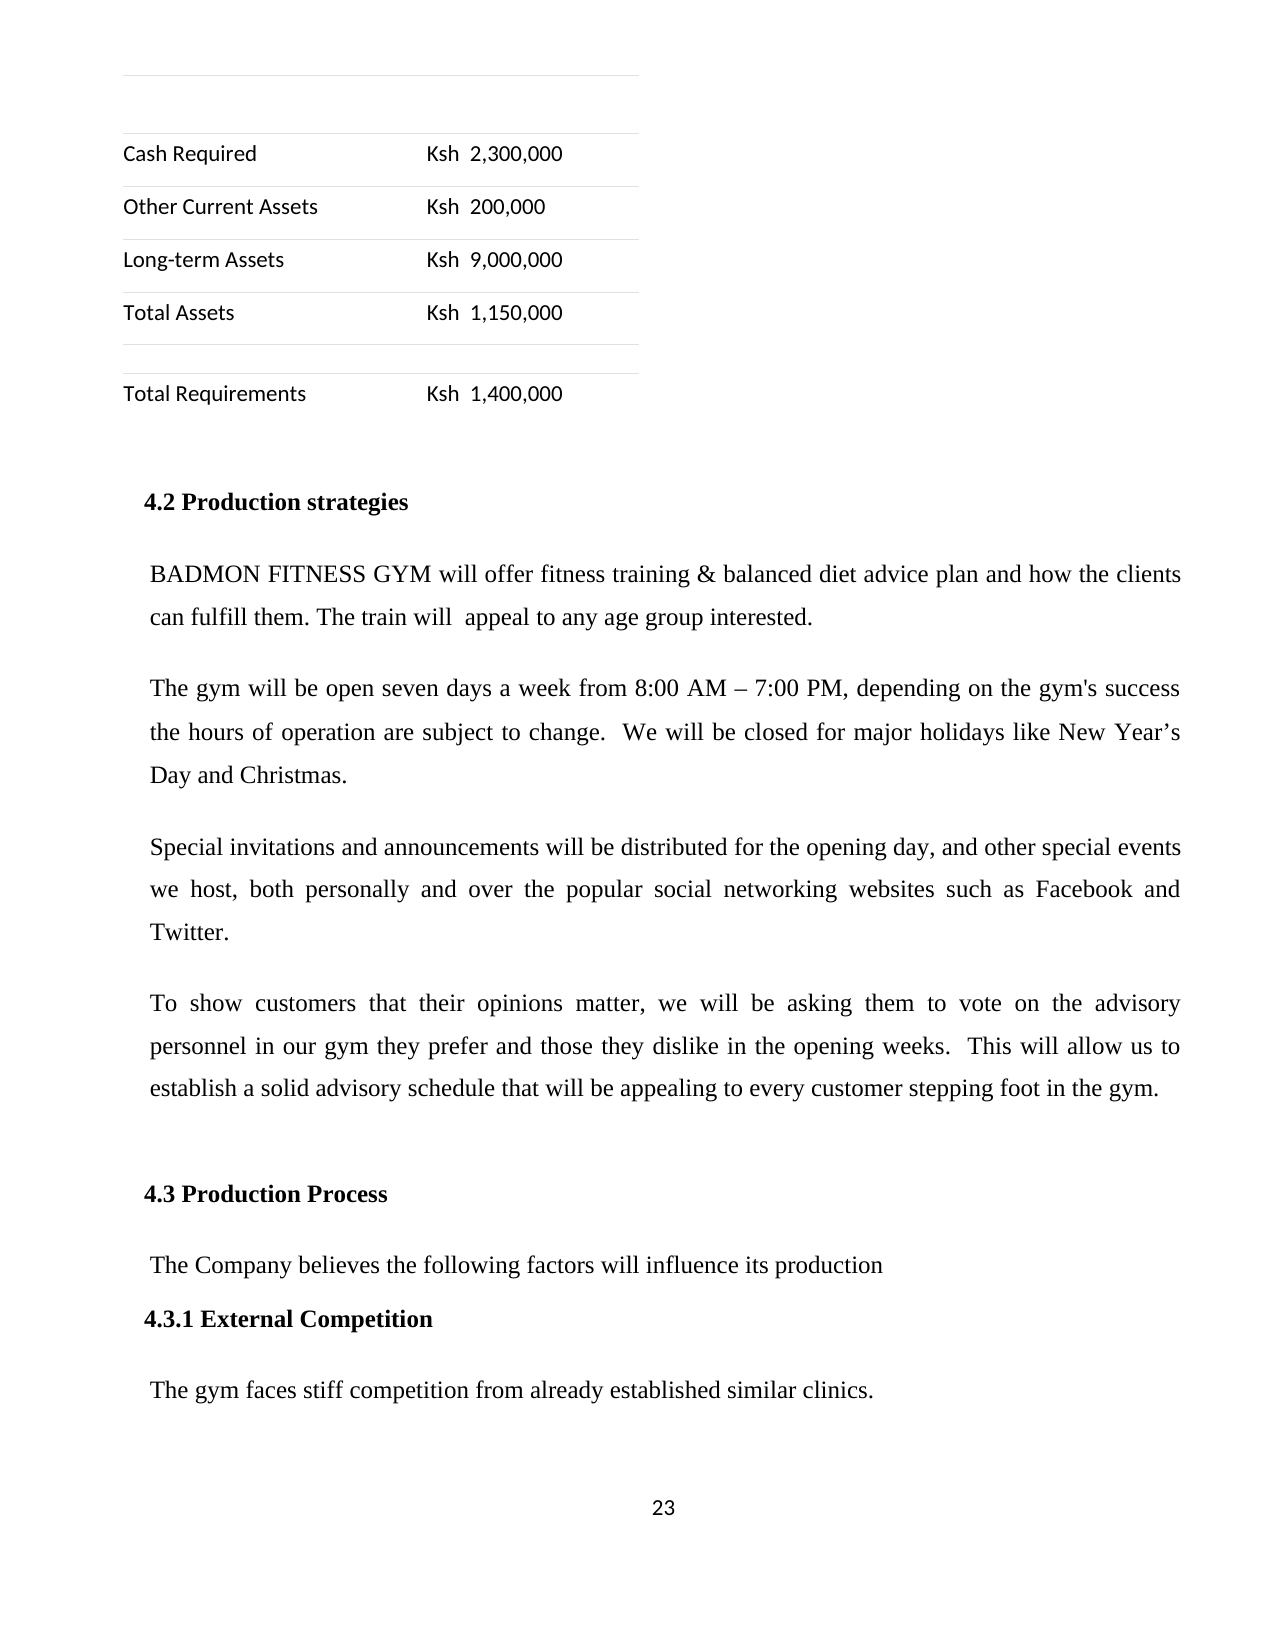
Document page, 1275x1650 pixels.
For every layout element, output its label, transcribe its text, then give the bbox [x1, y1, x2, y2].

table_cell Ksh 2,300,000 [427, 134, 639, 186]
table_cell Total Assets [123, 293, 427, 344]
table_cell Ksh 1,400,000 [427, 374, 639, 426]
subtitle 4.3 Production Process [144, 1179, 1187, 1208]
text BADMON FITNESS GYM will offer fitness training & balanced diet advice plan and how the clients can fulfill them. The train will appeal to any age group interested. [149, 559, 1182, 630]
table_cell Long-term Assets [123, 240, 427, 292]
table_cell Cash Required [123, 134, 427, 186]
text The gym faces stiff competition from already established similar clinics. [149, 1375, 1182, 1404]
text The Company believes the following factors will influence its production [149, 1251, 1182, 1279]
table_cell Ksh 200,000 [427, 187, 639, 239]
table_cell Ksh 9,000,000 [427, 240, 639, 292]
table_cell Other Current Assets [123, 187, 427, 239]
table_cell [427, 345, 639, 373]
table_cell Ksh 1,150,000 [427, 293, 639, 344]
subtitle 4.2 Production strategies [144, 487, 1187, 516]
table_cell [123, 345, 427, 373]
text To show customers that their opinions matter, we will be asking them to vote on the advisory personnel in our gym they prefer and those they dislike in the opening weeks. This will allow us to establish a solid advisory schedule that will be appealing to every customer stepping foot in the gym. [149, 988, 1182, 1102]
text Special invitations and announcements will be distributed for the opening day, and other special events we host, both personally and over the popular social networking websites such as Facebook and Twitter. [149, 832, 1182, 946]
table_cell [123, 76, 427, 133]
text The gym will be open seven days a week from 8:00 AM – 7:00 PM, depending on the gym's success the hours of operation are subject to change. We will be closed for major holidays like New Year’s Day and Christmas. [149, 673, 1182, 789]
subtitle 4.3.1 External Competition [144, 1304, 1187, 1332]
table_cell [427, 76, 639, 133]
table_cell Total Requirements [123, 374, 427, 426]
